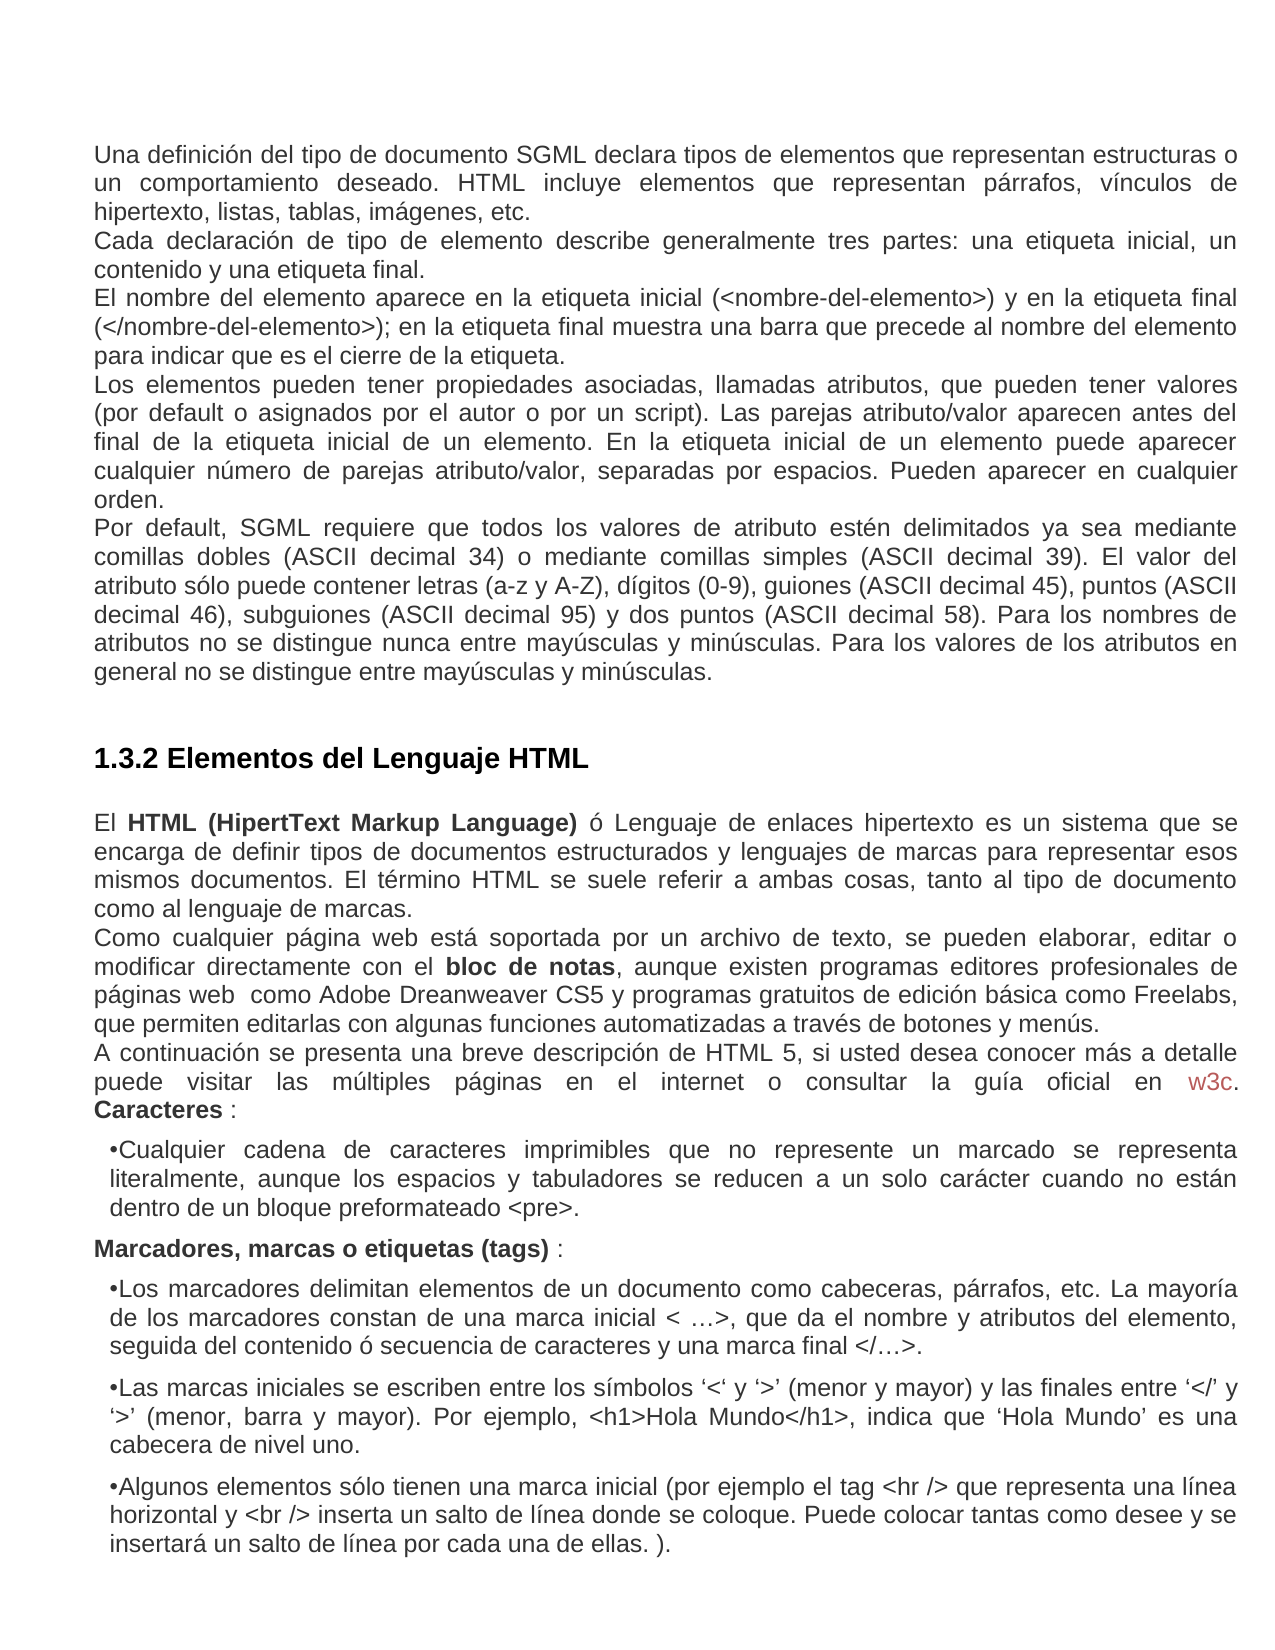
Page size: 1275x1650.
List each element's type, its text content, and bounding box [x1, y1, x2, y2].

text Como cualquier página web está soportada por un archivo de texto, se pueden elaborar, editar o modificar directamente con el bloc de notas, aunque existen programas editores profesionales de páginas web como Adobe Dreanweaver CS5 y programas gratuitos de edición básica como Freelabs, que permiten editarlas con algunas funciones automatizadas a través de botones y menús. [94, 923, 1239, 1038]
text El HTML (HipertText Markup Language) ó Lenguaje de enlaces hipertexto es un sistema que se encarga de definir tipos de documentos estructurados y lenguajes de marcas para representar esos mismos documentos. El término HTML se suele referir a ambas cosas, tanto al tipo de documento como al lenguaje de marcas. [94, 808, 1239, 923]
list Cualquier cadena de caracteres imprimibles que no represente un marcado se representa literalmente, aunque los espacios y tabuladores se reducen a un solo carácter cuando no están dentro de un bloque preformateado <pre>. [109, 1135, 1239, 1222]
text A continuación se presenta una breve descripción de HTML 5, si usted desea conocer más a detalle puede visitar las múltiples páginas en el internet o consultar la guía oficial en w3c. Caracteres : [94, 1038, 1239, 1124]
text Cada declaración de tipo de elemento describe generalmente tres partes: una etiqueta inicial, un contenido y una etiqueta final. [94, 226, 1239, 283]
text El nombre del elemento aparece en la etiqueta inicial (<nombre-del-elemento>) y en la etiqueta final (</nombre-del-elemento>); en la etiqueta final muestra una barra que precede al nombre del elemento para indicar que es el cierre de la etiqueta. [94, 283, 1239, 369]
text Por default, SGML requiere que todos los valores de atributo estén delimitados ya sea mediante comillas dobles (ASCII decimal 34) o mediante comillas simples (ASCII decimal 39). El valor del atributo sólo puede contener letras (a-z y A-Z), dígitos (0-9), guiones (ASCII decimal 45), puntos (ASCII decimal 46), subguiones (ASCII decimal 95) y dos puntos (ASCII decimal 58). Para los nombres de atributos no se distingue nunca entre mayúsculas y minúsculas. Para los valores de los atributos en general no se distingue entre mayúsculas y minúsculas. [94, 513, 1239, 686]
text Una definición del tipo de documento SGML declara tipos de elementos que representan estructuras o un comportamiento deseado. HTML incluye elementos que representan párrafos, vínculos de hipertexto, listas, tablas, imágenes, etc. [94, 139, 1239, 226]
list Algunos elementos sólo tienen una marca inicial (por ejemplo el tag <hr /> que representa una línea horizontal y <br /> inserta un salto de línea donde se coloque. Puede colocar tantas como desee y se insertará un salto de línea por cada una de ellas. ). [109, 1471, 1239, 1558]
text Marcadores, marcas o etiquetas (tags) : [94, 1234, 1239, 1263]
list Las marcas iniciales se escriben entre los símbolos ‘<‘ y ‘>’ (menor y mayor) y las finales entre ‘</’ y ‘>’ (menor, barra y mayor). Por ejemplo, <h1>Hola Mundo</h1>, indica que ‘Hola Mundo’ es una cabecera de nivel uno. [109, 1373, 1239, 1459]
text Los elementos pueden tener propiedades asociadas, llamadas atributos, que pueden tener valores (por default o asignados por el autor o por un script). Las parejas atributo/valor aparecen antes del final de la etiqueta inicial de un elemento. En la etiqueta inicial de un elemento puede aparecer cualquier número de parejas atributo/valor, separadas por espacios. Pueden aparecer en cualquier orden. [94, 369, 1239, 513]
text 1.3.2 Elementos del Lenguaje HTML [94, 741, 1239, 774]
list Los marcadores delimitan elementos de un documento como cabeceras, párrafos, etc. La mayoría de los marcadores constan de una marca inicial < …>, que da el nombre y atributos del elemento, seguida del contenido ó secuencia de caracteres y una marca final </…>. [109, 1274, 1239, 1360]
